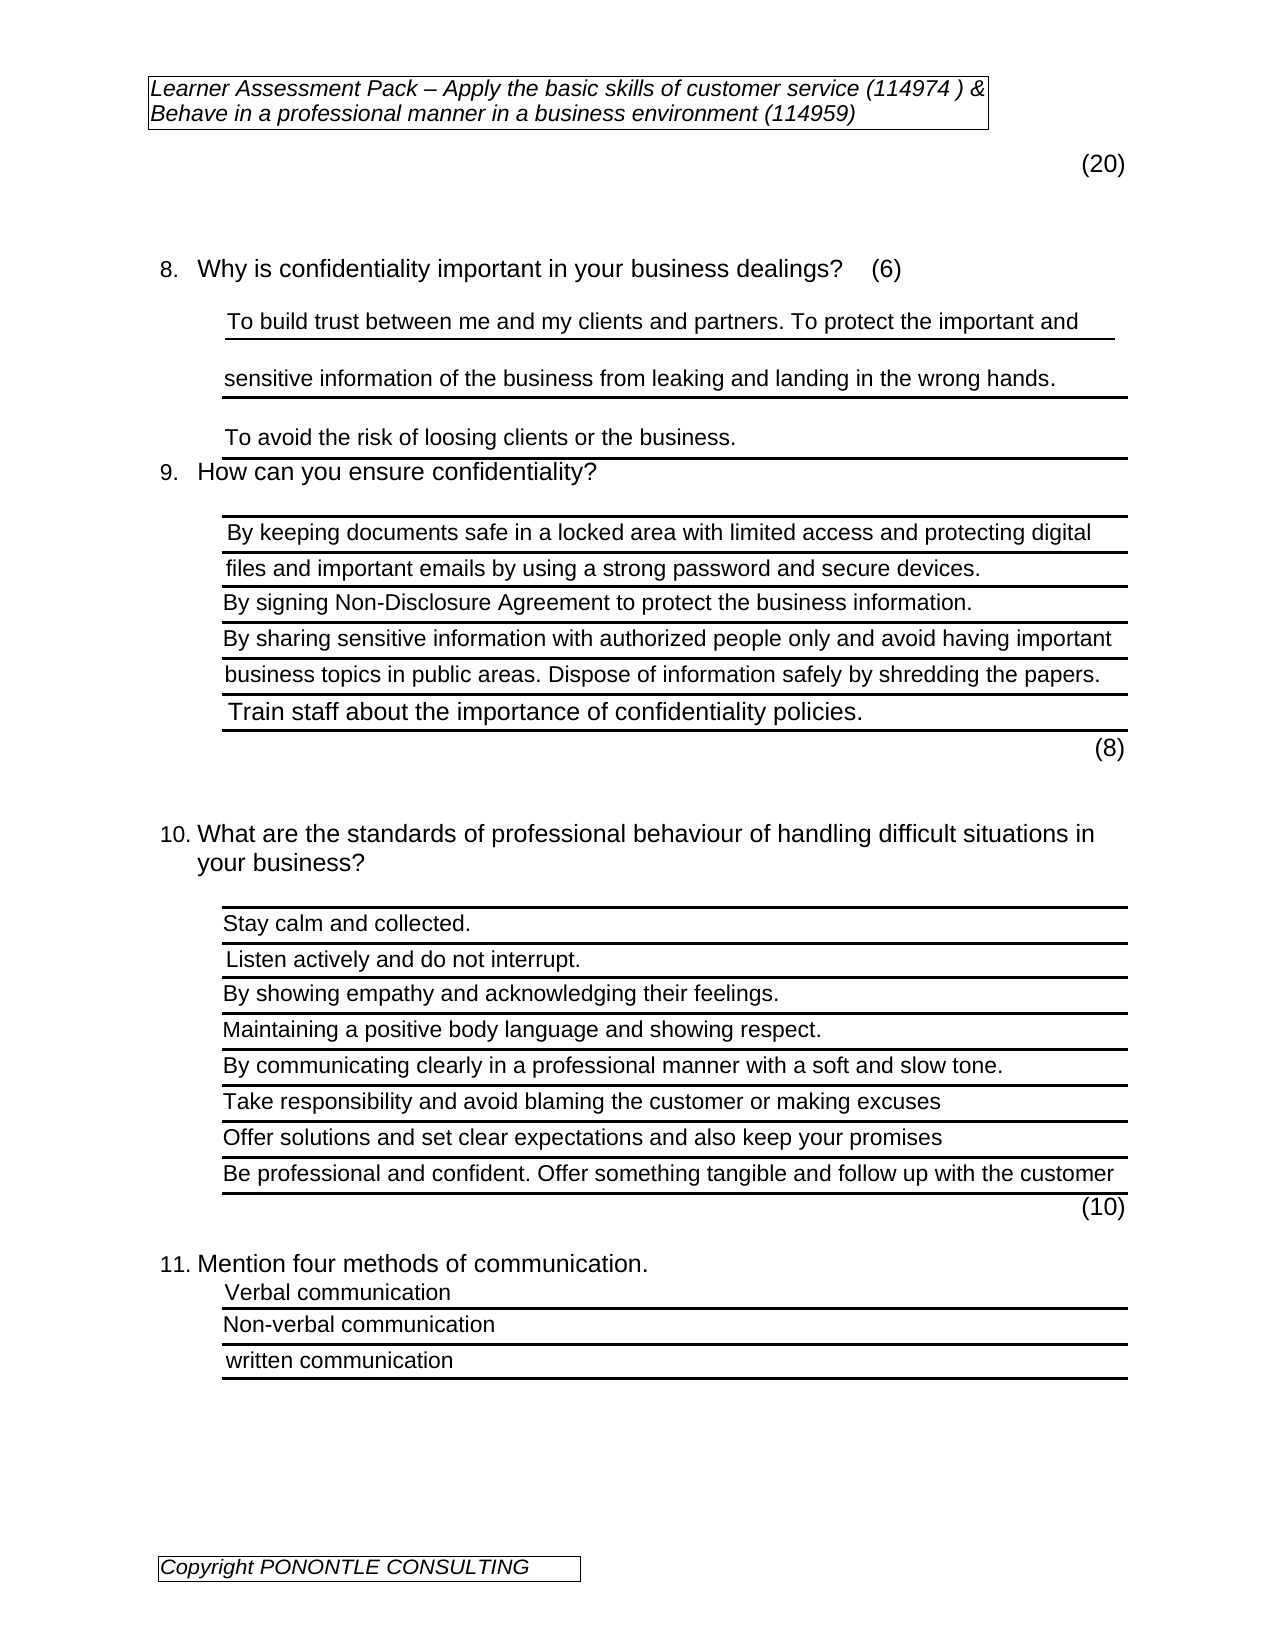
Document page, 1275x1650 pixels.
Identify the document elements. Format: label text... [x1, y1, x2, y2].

list Why is confidentiality important in your business dealings? (6) [159, 254, 1142, 283]
text Be professional and confident. Offer something tangible and follow up with the customer [137, 1151, 1142, 1186]
text To build trust between me and my clients and partners. To protect the important and [137, 308, 1142, 334]
text (8) [137, 725, 1142, 761]
text By communicating clearly in a professional manner with a soft and slow tone. [137, 1043, 1142, 1078]
text Non-verbal communication [137, 1306, 1142, 1337]
list What are the standards of professional behaviour of handling difficult situations in your business? [159, 819, 1096, 876]
text sensitive information of the business from leaking and landing in the wrong hands. [137, 364, 1142, 392]
text Listen actively and do not interrupt. [137, 937, 1142, 972]
text written communication [137, 1338, 1142, 1374]
list How can you ensure confidentiality? [159, 450, 1142, 486]
text (20) [137, 149, 1125, 178]
text files and important emails by using a strong password and secure devices. [137, 546, 1142, 582]
list Mention four methods of communication. [159, 1249, 1142, 1278]
text To avoid the risk of loosing clients or the business. [137, 423, 1142, 450]
text Maintaining a positive body language and showing respect. [137, 1007, 1142, 1042]
text By keeping documents safe in a locked area with limited access and protecting digital [137, 512, 1142, 546]
text Train staff about the importance of confidentiality policies. [137, 688, 1142, 725]
text By showing empathy and acknowledging their feelings. [137, 973, 1142, 1006]
text (10) [137, 1186, 1125, 1221]
text Take responsibility and avoid blaming the customer or making excuses [137, 1079, 1142, 1114]
text business topics in public areas. Dispose of information safely by shredding the papers. [137, 652, 1142, 688]
text Verbal communication [137, 1279, 1142, 1306]
text By signing Non-Disclosure Agreement to protect the business information. [137, 582, 1142, 615]
text Offer solutions and set clear expectations and also keep your promises [137, 1115, 1142, 1150]
text Stay calm and collected. [137, 902, 1142, 936]
text By sharing sensitive information with authorized people only and avoid having important [137, 616, 1142, 651]
